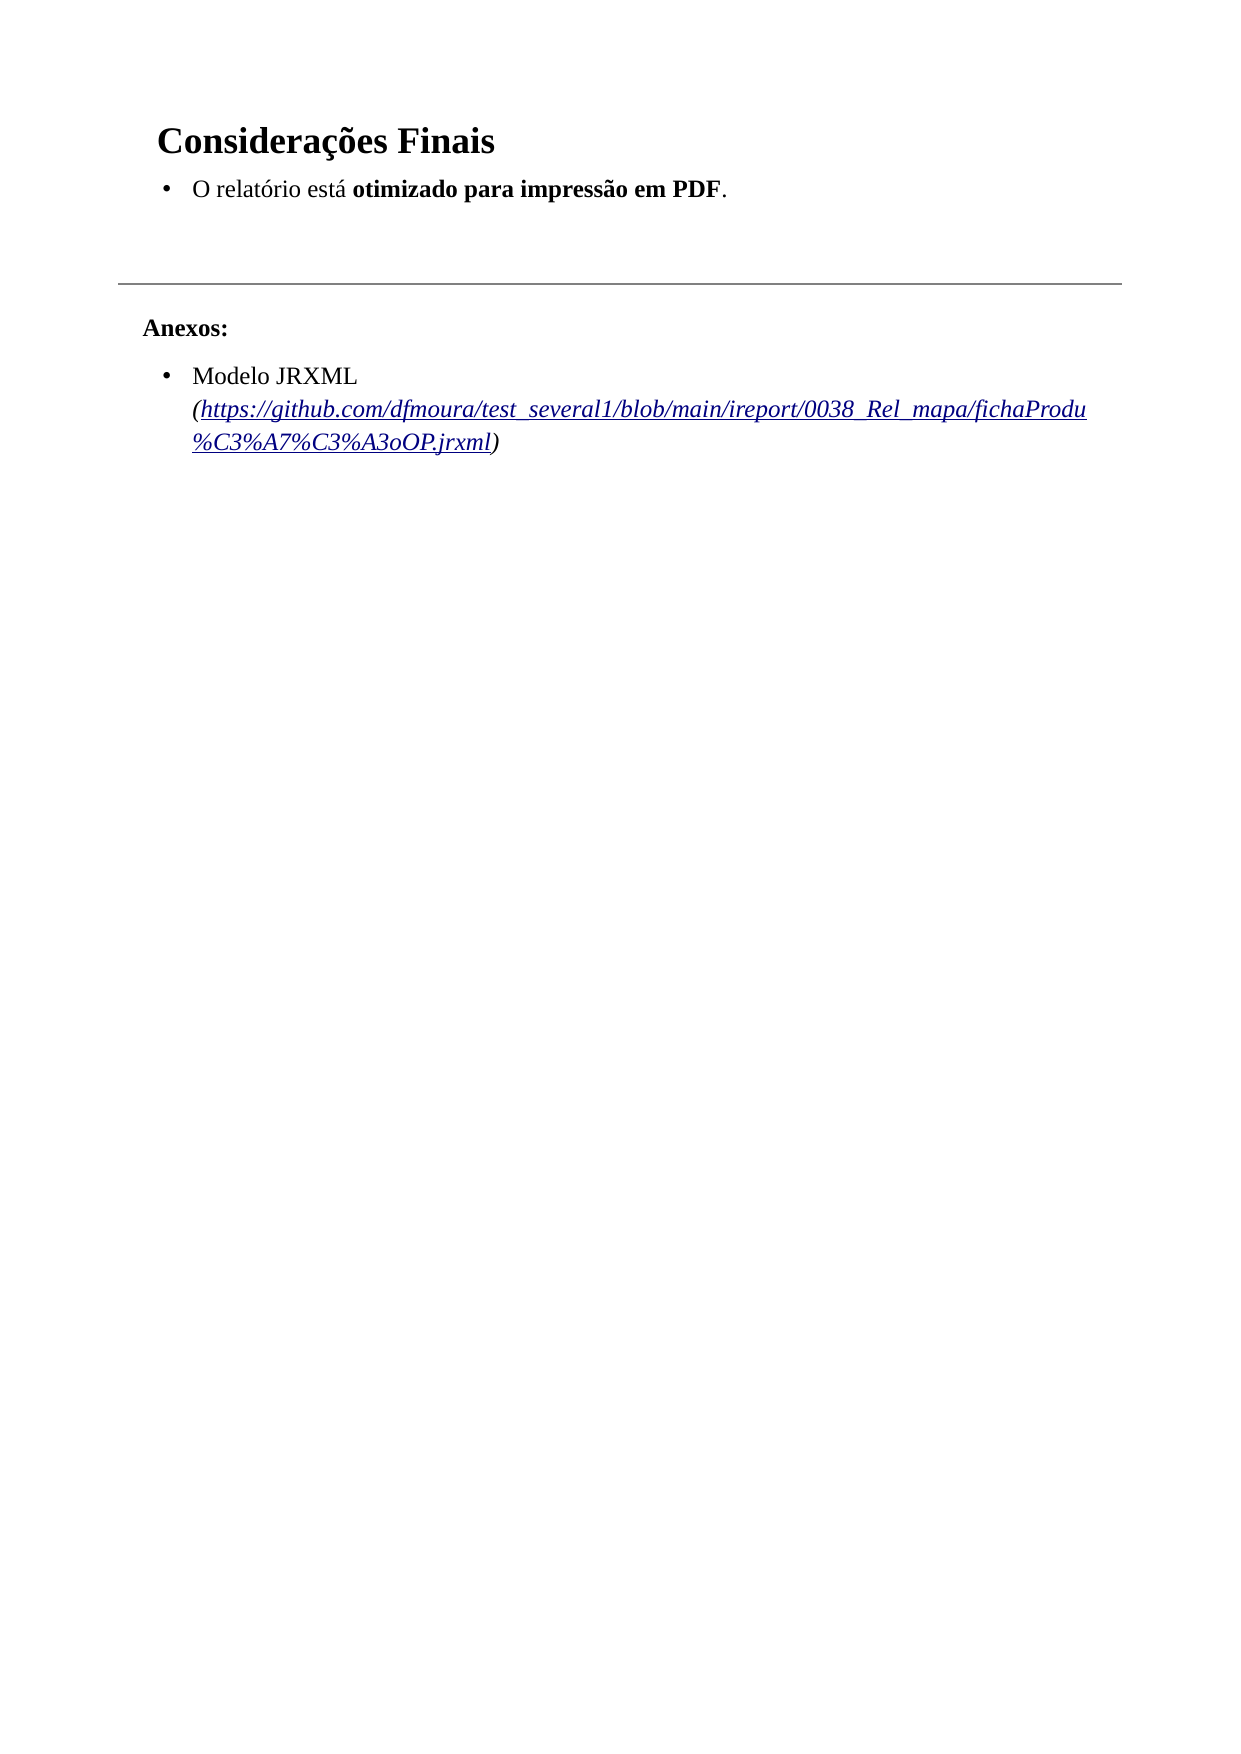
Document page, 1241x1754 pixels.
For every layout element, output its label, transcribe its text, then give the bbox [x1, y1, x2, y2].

list O relatório está otimizado para impressão em PDF. [162, 174, 1122, 202]
text 🔹 Anexos: [118, 313, 1122, 342]
list Modelo JRXML (https://github.com/dfmoura/test_several1/blob/main/ireport/0038_Rel_mapa/fichaProdu%C3%A7%C3%A3oOP.jrxml) [162, 361, 1122, 456]
subtitle ✅ Considerações Finais [118, 118, 1122, 161]
